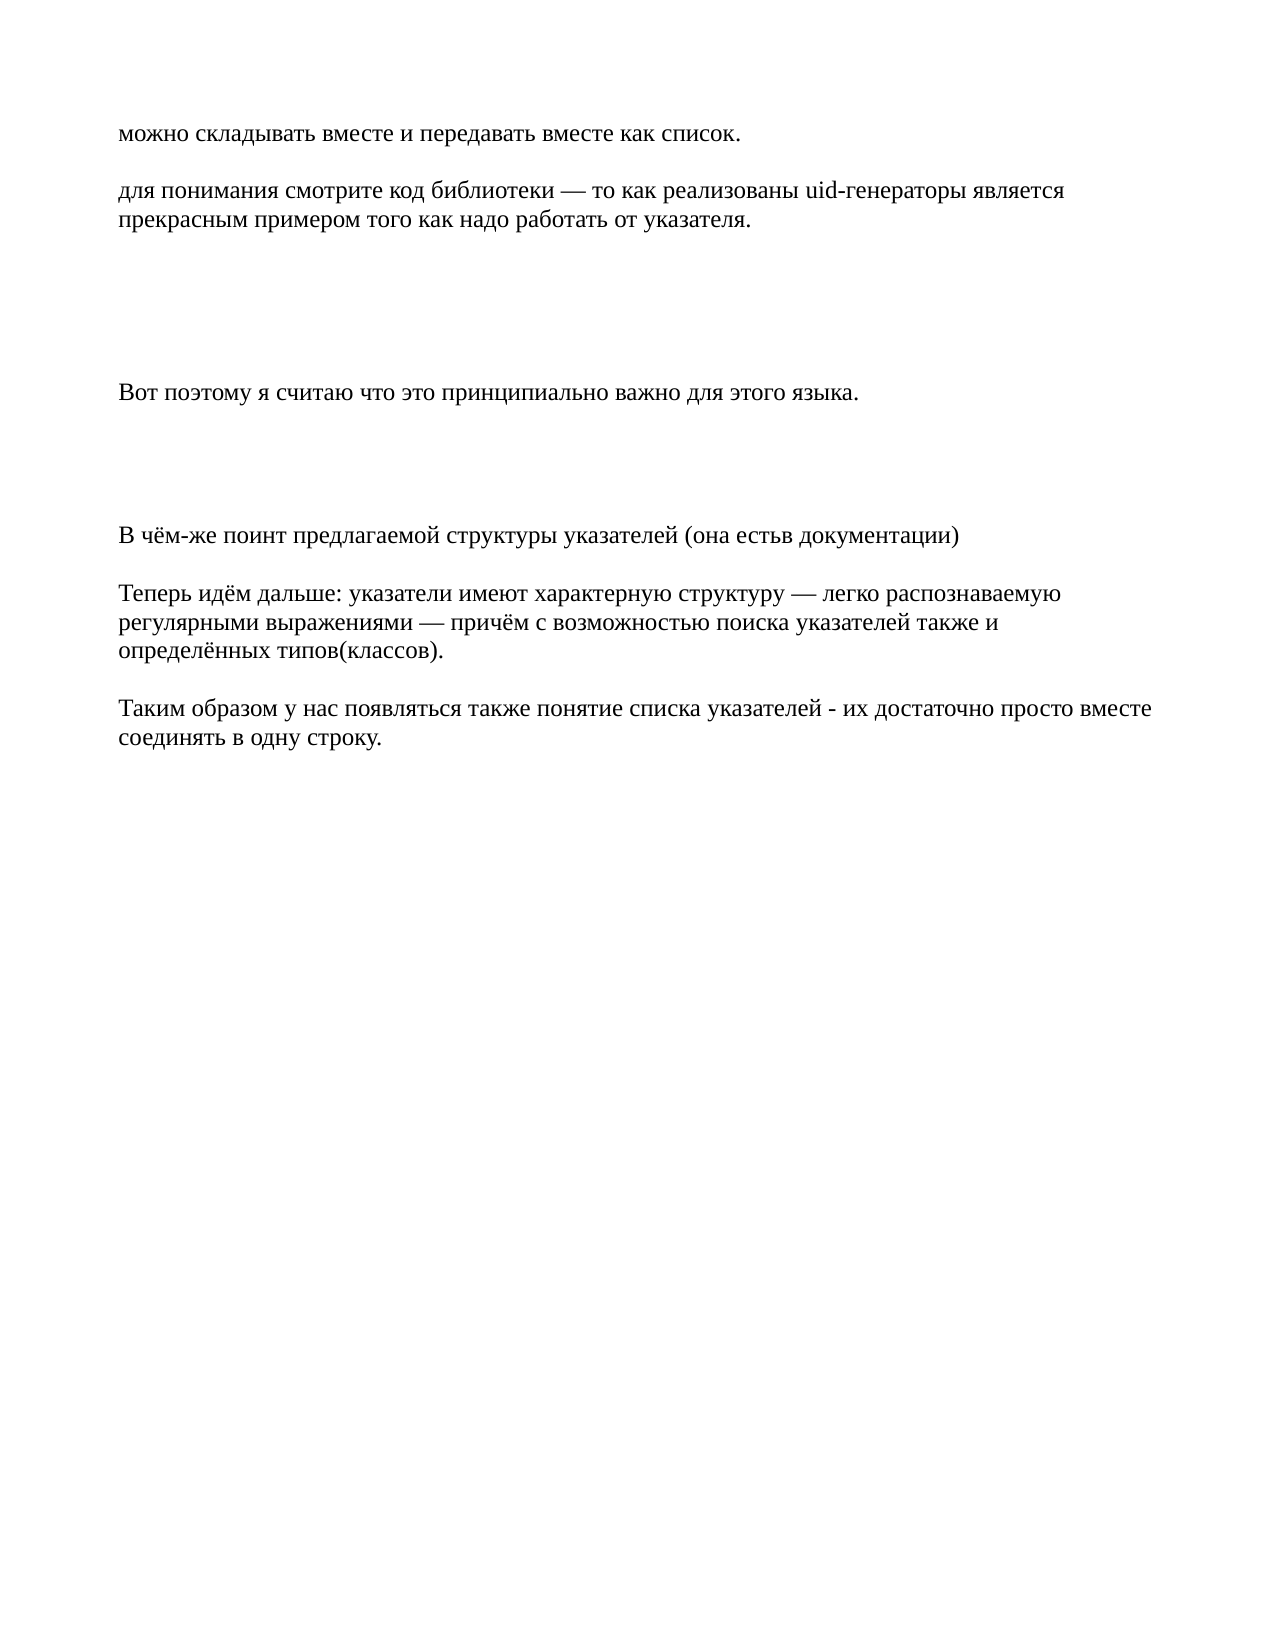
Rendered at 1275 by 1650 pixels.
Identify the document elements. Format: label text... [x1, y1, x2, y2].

text для понимания смотрите код библиотеки — то как реализованы uid-генераторы является прекрасным примером того как надо работать от указателя. [118, 176, 1157, 233]
text Теперь идём дальше: указатели имеют характерную структуру — легко распознаваемую регулярными выражениями — причём с возможностью поиска указателей также и определённых типов(классов). [118, 578, 1157, 664]
text Вот поэтому я считаю что это принципиально важно для этого языка. [118, 377, 1157, 406]
text В чём-же поинт предлагаемой структуры указателей (она естьв документации) [118, 521, 1157, 549]
text Таким образом у нас появляться также понятие списка указателей - их достаточно просто вместе соединять в одну строку. [118, 693, 1157, 751]
text можно складывать вместе и передавать вместе как список. [118, 118, 1157, 147]
